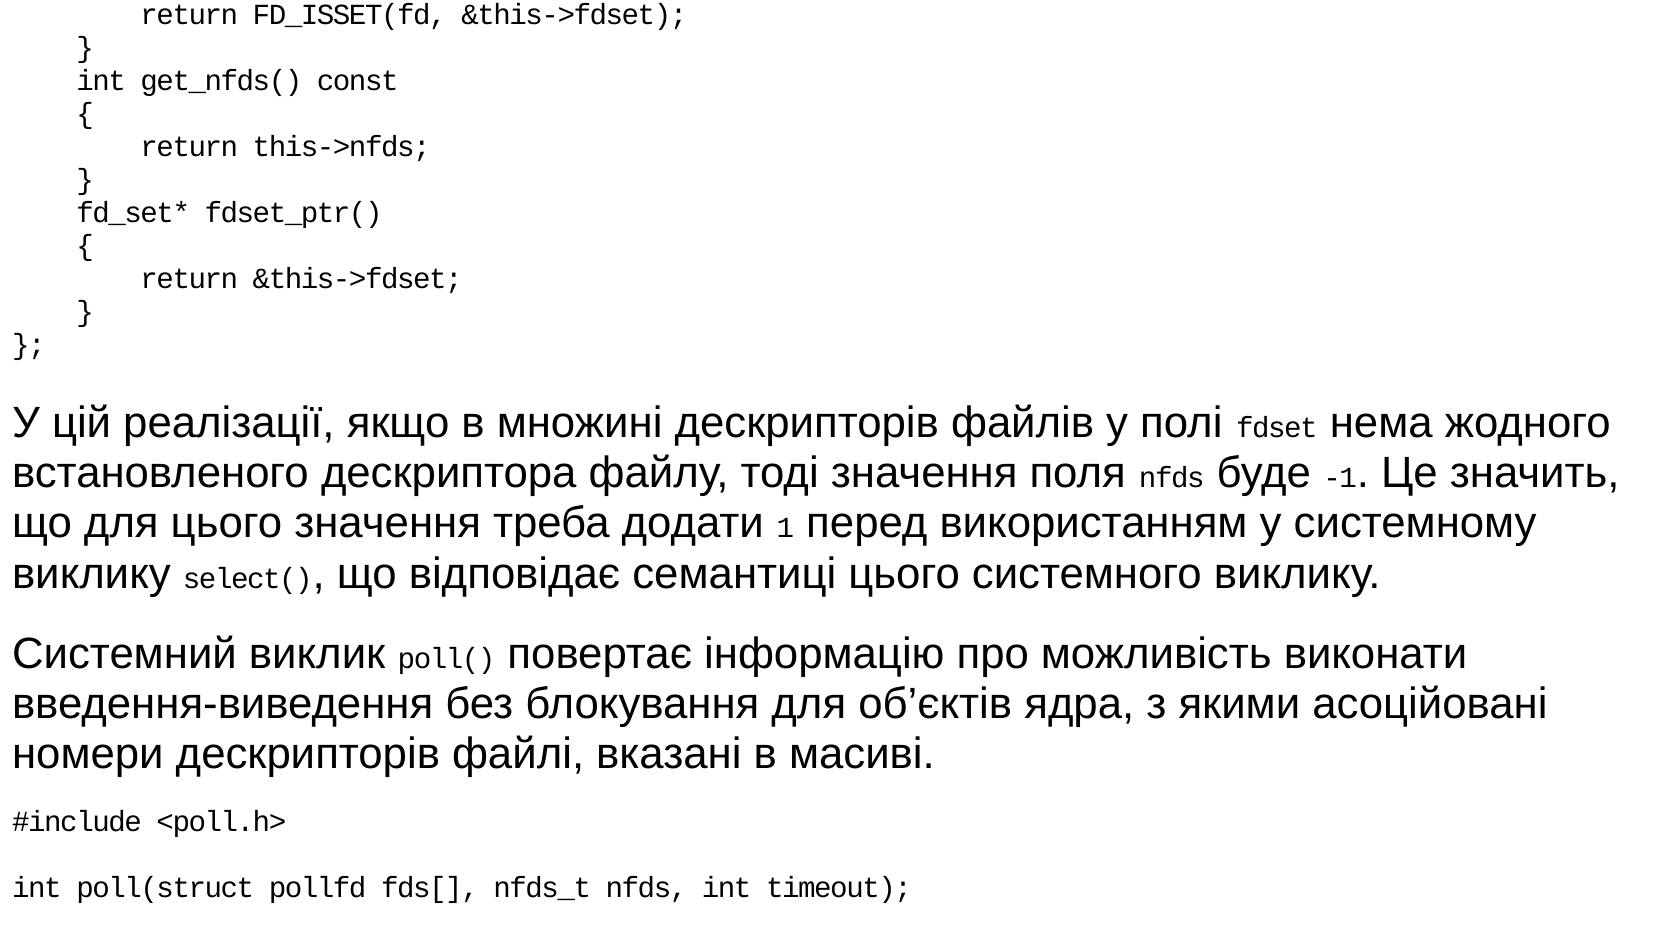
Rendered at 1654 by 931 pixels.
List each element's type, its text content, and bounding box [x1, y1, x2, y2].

text fd_set* fdset_ptr() [12, 198, 1642, 231]
text return this->nfds; [12, 132, 1642, 165]
text } [12, 33, 1642, 66]
text Системний виклик poll() повертає інформацію про можливість виконати введення-виведення без блокування для об’єктів ядра, з якими асоційовані номери дескрипторів файлі, вказані в масиві. [12, 627, 1642, 778]
text int poll(struct pollfd fds[], nfds_t nfds, int timeout); [12, 873, 1642, 906]
text return &this->fdset; [12, 264, 1642, 297]
text #include <poll.h> [12, 807, 1642, 840]
text { [12, 231, 1642, 264]
text return FD_ISSET(fd, &this->fdset); [12, 0, 1642, 33]
text } [12, 297, 1642, 330]
text } [12, 165, 1642, 198]
text int get_nfds() const [12, 66, 1642, 99]
text У цій реалізації, якщо в множині дескрипторів файлів у полі fdset нема жодного встановленого дескриптора файлу, тоді значення поля nfds буде -1. Це значить, що для цього значення треба додати 1 перед використанням у системному виклику select(), що відповідає семантиці цього системного виклику. [12, 396, 1642, 597]
text { [12, 99, 1642, 132]
text }; [12, 330, 1642, 363]
